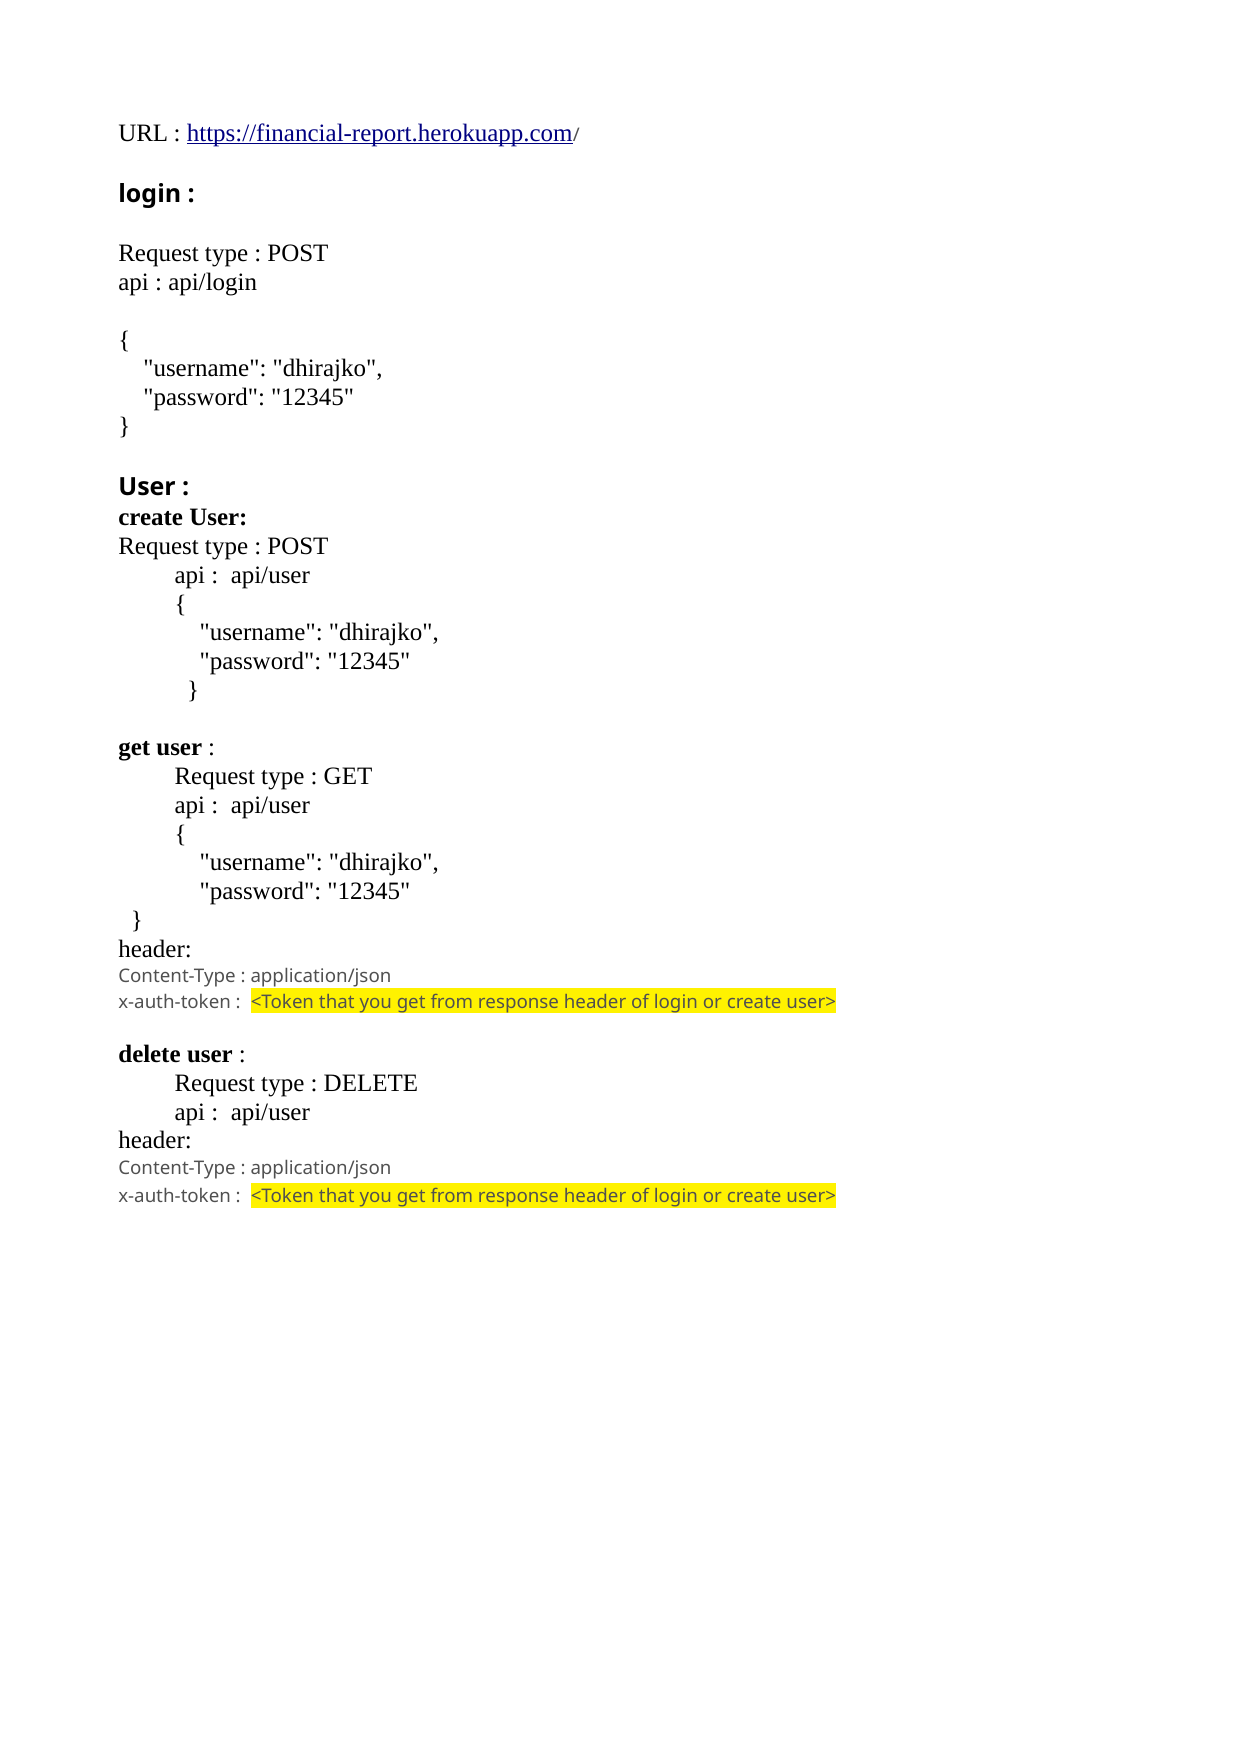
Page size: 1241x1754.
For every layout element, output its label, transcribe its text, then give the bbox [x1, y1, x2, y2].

text "username": "dhirajko", [174, 617, 1122, 646]
text header: [118, 1125, 1122, 1154]
text Content-Type : application/json [118, 1154, 1122, 1179]
text } [174, 675, 1122, 704]
text "username": "dhirajko", [174, 847, 1122, 876]
text x-auth-token : <Token that you get from response header of login or create user> [118, 988, 1122, 1013]
text Content-Type : application/json [118, 962, 1122, 988]
text api : api/user [174, 1097, 1122, 1125]
text } [118, 905, 1122, 934]
text Request type : GET [174, 761, 1122, 790]
text get user : [118, 732, 1122, 761]
text api : api/user [174, 560, 1122, 589]
text api : api/login [118, 267, 1122, 296]
text URL : https://financial-report.herokuapp.com/ [118, 118, 1122, 147]
text { [174, 819, 1122, 847]
text Request type : POST [118, 531, 1122, 560]
text header: [118, 934, 1122, 962]
text "password": "12345" [174, 646, 1122, 675]
text "username": "dhirajko", [118, 353, 1122, 382]
text delete user : [118, 1039, 1122, 1068]
text Request type : DELETE [174, 1068, 1122, 1097]
text Request type : POST [118, 238, 1122, 267]
text "password": "12345" [174, 876, 1122, 905]
text User : [118, 468, 1122, 502]
text api : api/user [174, 790, 1122, 819]
text "password": "12345" [118, 382, 1122, 411]
text create User: [118, 502, 1122, 531]
text x-auth-token : <Token that you get from response header of login or create user> [118, 1179, 1122, 1208]
text { [174, 589, 1122, 617]
text } [118, 411, 1122, 440]
text login : [118, 176, 1122, 210]
text { [118, 325, 1122, 353]
